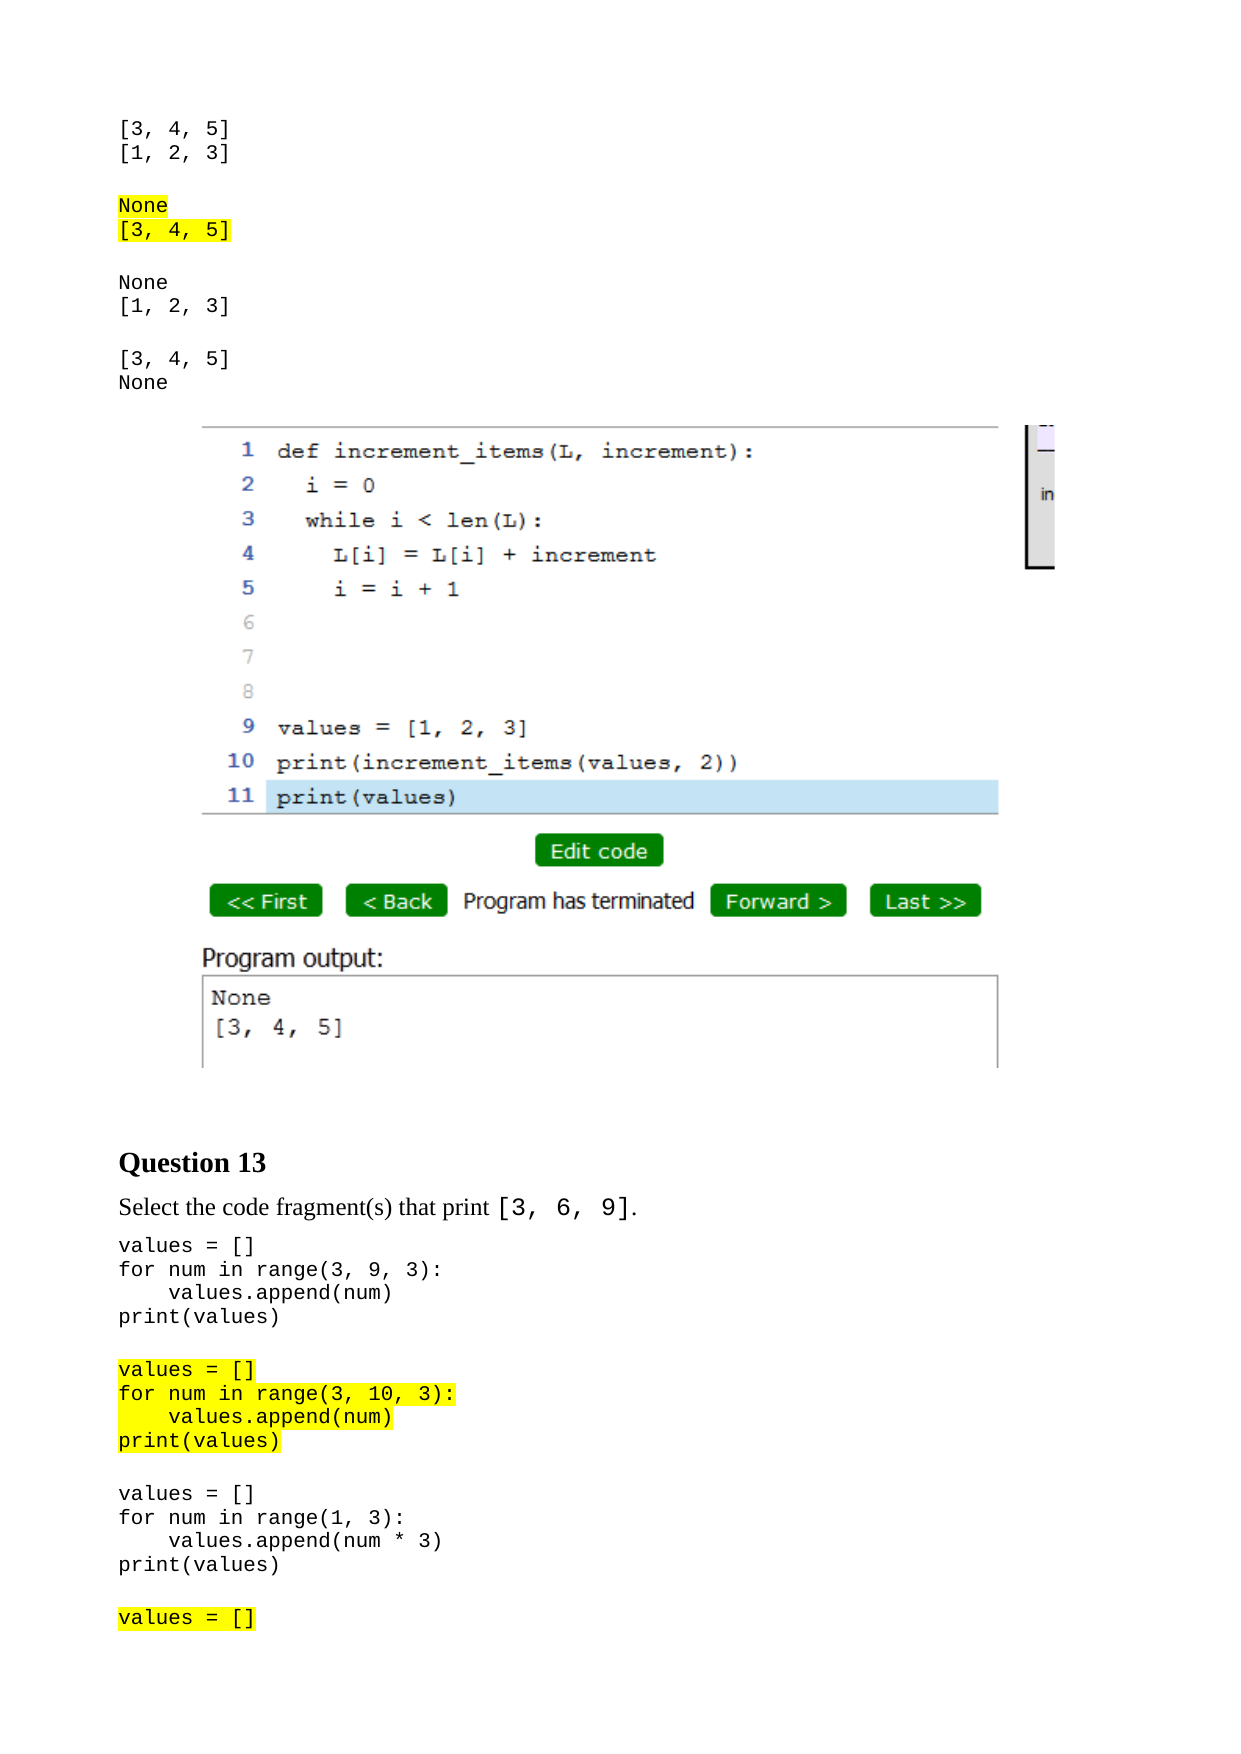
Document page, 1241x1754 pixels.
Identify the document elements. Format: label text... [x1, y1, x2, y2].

text values.append(num * 3) [118, 1530, 1122, 1554]
text values.append(num) [118, 1406, 1122, 1430]
text values = [] [118, 1359, 1122, 1383]
text for num in range(3, 10, 3): [118, 1383, 1122, 1406]
text Select the code fragment(s) that print [3, 6, 9]. [118, 1192, 1122, 1222]
text [3, 4, 5] [118, 348, 1122, 372]
text None [118, 372, 1122, 396]
text values = [] [118, 1235, 1122, 1258]
text [3, 4, 5] [118, 118, 1122, 142]
text for num in range(3, 9, 3): [118, 1258, 1122, 1282]
text [1, 2, 3] [118, 142, 1122, 165]
text None [118, 195, 1122, 218]
text None [118, 272, 1122, 295]
text print(values) [118, 1306, 1122, 1329]
text for num in range(1, 3): [118, 1507, 1122, 1530]
text [1, 2, 3] [118, 295, 1122, 319]
text values = [] [118, 1483, 1122, 1507]
text [3, 4, 5] [118, 218, 1122, 242]
text values.append(num) [118, 1282, 1122, 1306]
subtitle Question 13 [118, 1146, 1122, 1179]
text print(values) [118, 1554, 1122, 1578]
text print(values) [118, 1430, 1122, 1453]
text values = [] [118, 1607, 1122, 1631]
